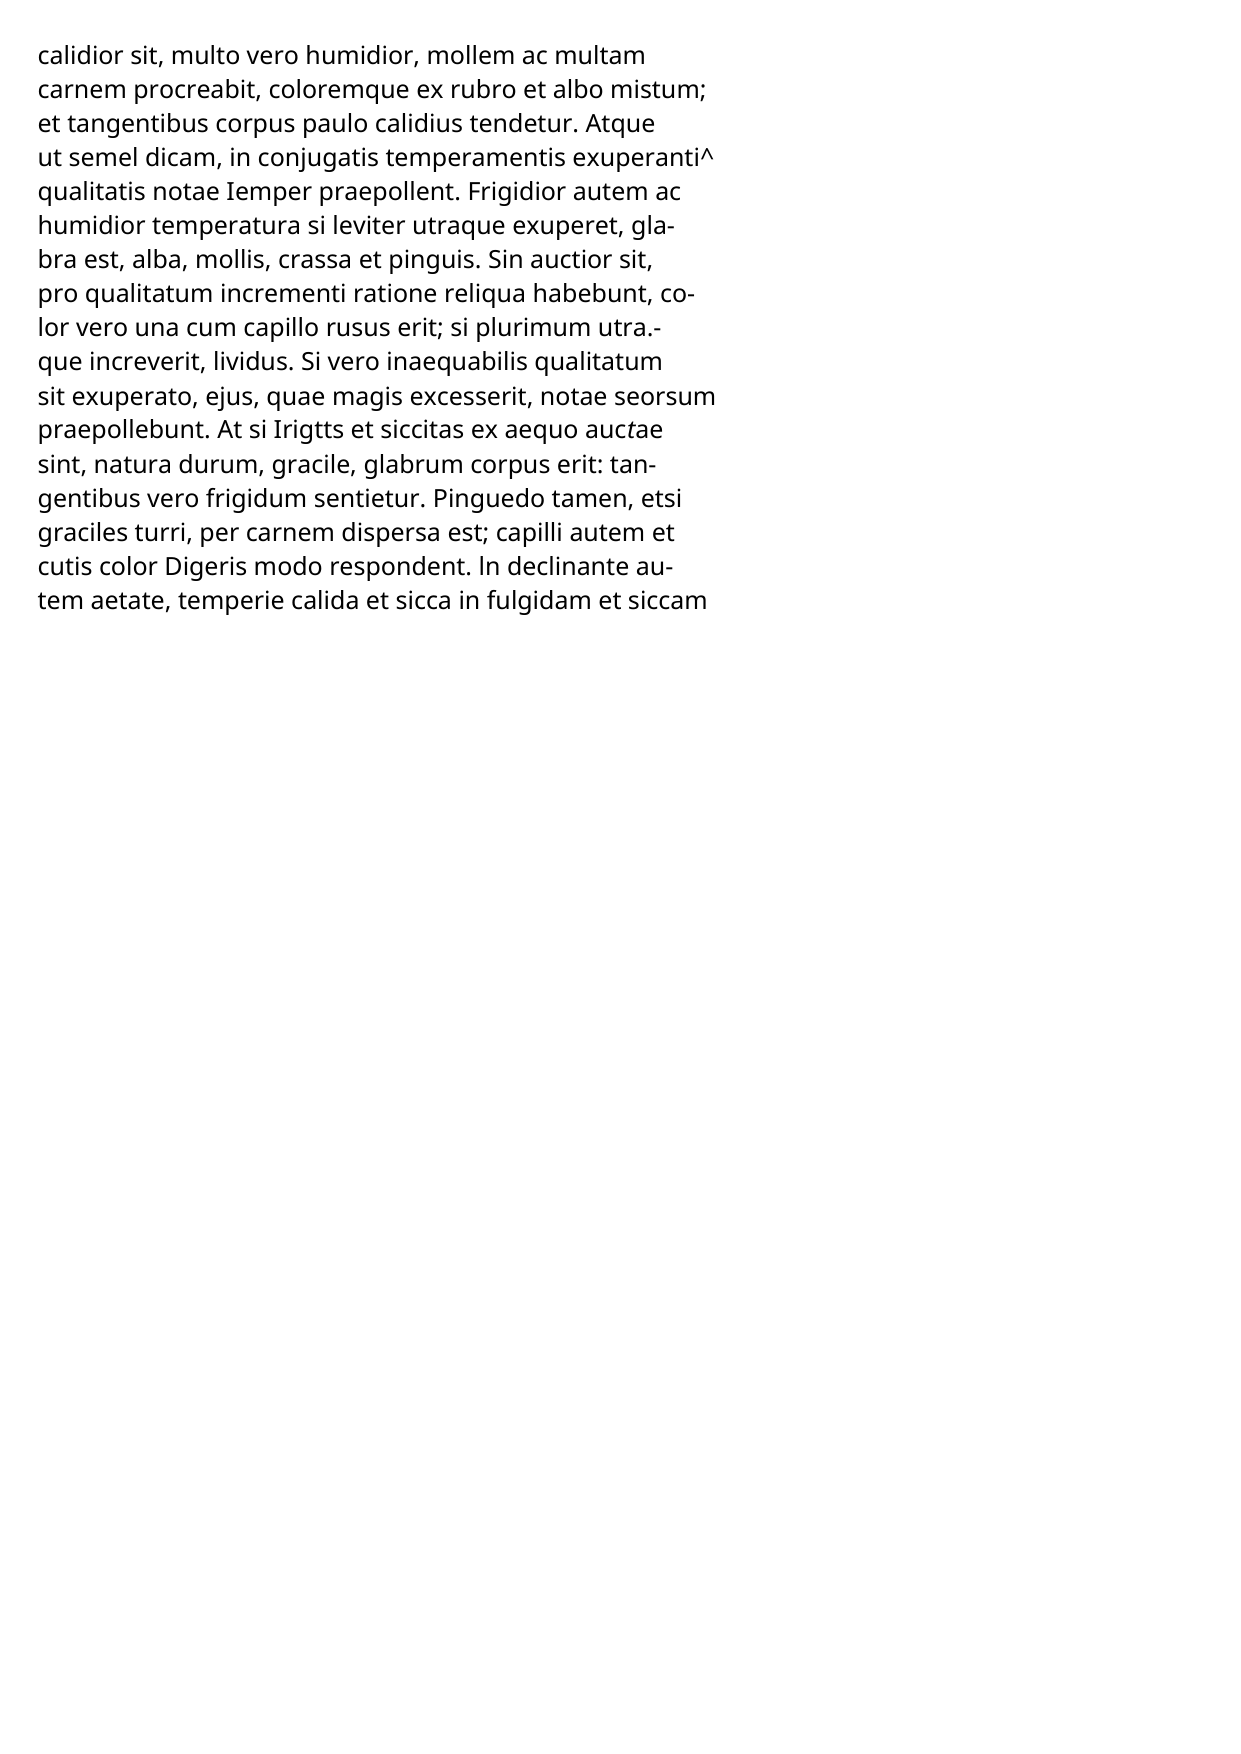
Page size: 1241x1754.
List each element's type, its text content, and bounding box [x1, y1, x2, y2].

text calidior sit, multo vero humidior, mollem ac multam carnem procreabit, coloremque ex rubro et albo mistum; et tangentibus corpus paulo calidius tendetur. Atque ut semel dicam, in conjugatis temperamentis exuperanti^ qualitatis notae Iemper praepollent. Frigidior autem ac humidior temperatura si leviter utraque exuperet, gla- bra est, alba, mollis, crassa et pinguis. Sin auctior sit, pro qualitatum incrementi ratione reliqua habebunt, co- lor vero una cum capillo rusus erit; si plurimum utra.- que increverit, lividus. Si vero inaequabilis qualitatum sit exuperato, ejus, quae magis excesserit, notae seorsum praepollebunt. At si Irigtts et siccitas ex aequo auctae sint, natura durum, gracile, glabrum corpus erit: tan- gentibus vero frigidum sentietur. Pinguedo tamen, etsi graciles turri, per carnem dispersa est; capilli autem et cutis color Digeris modo respondent. ln declinante au- tem aetate, temperie calida et sicca in fulgidam et siccam [37, 37, 1203, 617]
